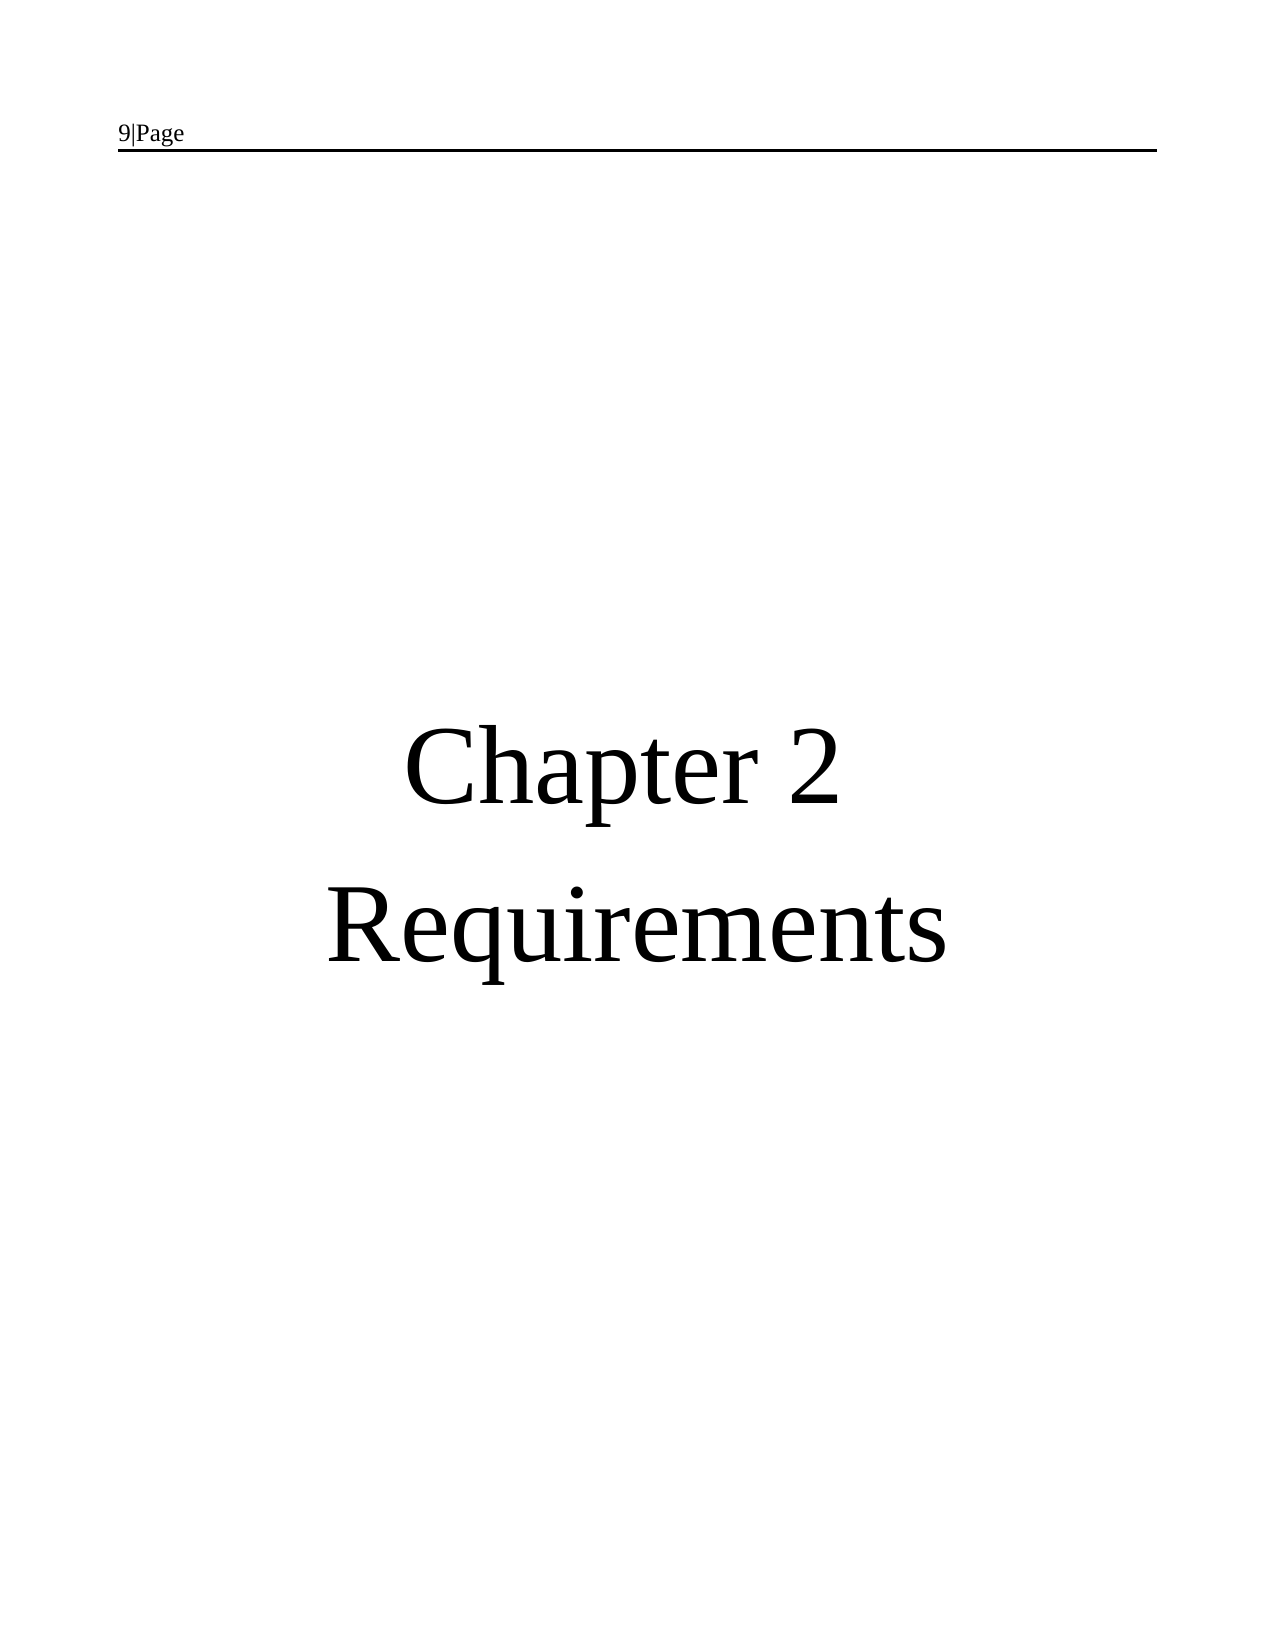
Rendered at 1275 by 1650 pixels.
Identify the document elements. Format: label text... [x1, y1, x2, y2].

text Chapter 2 [118, 698, 1157, 828]
text 9|Page [118, 118, 1157, 149]
text Requirements [118, 856, 1157, 986]
